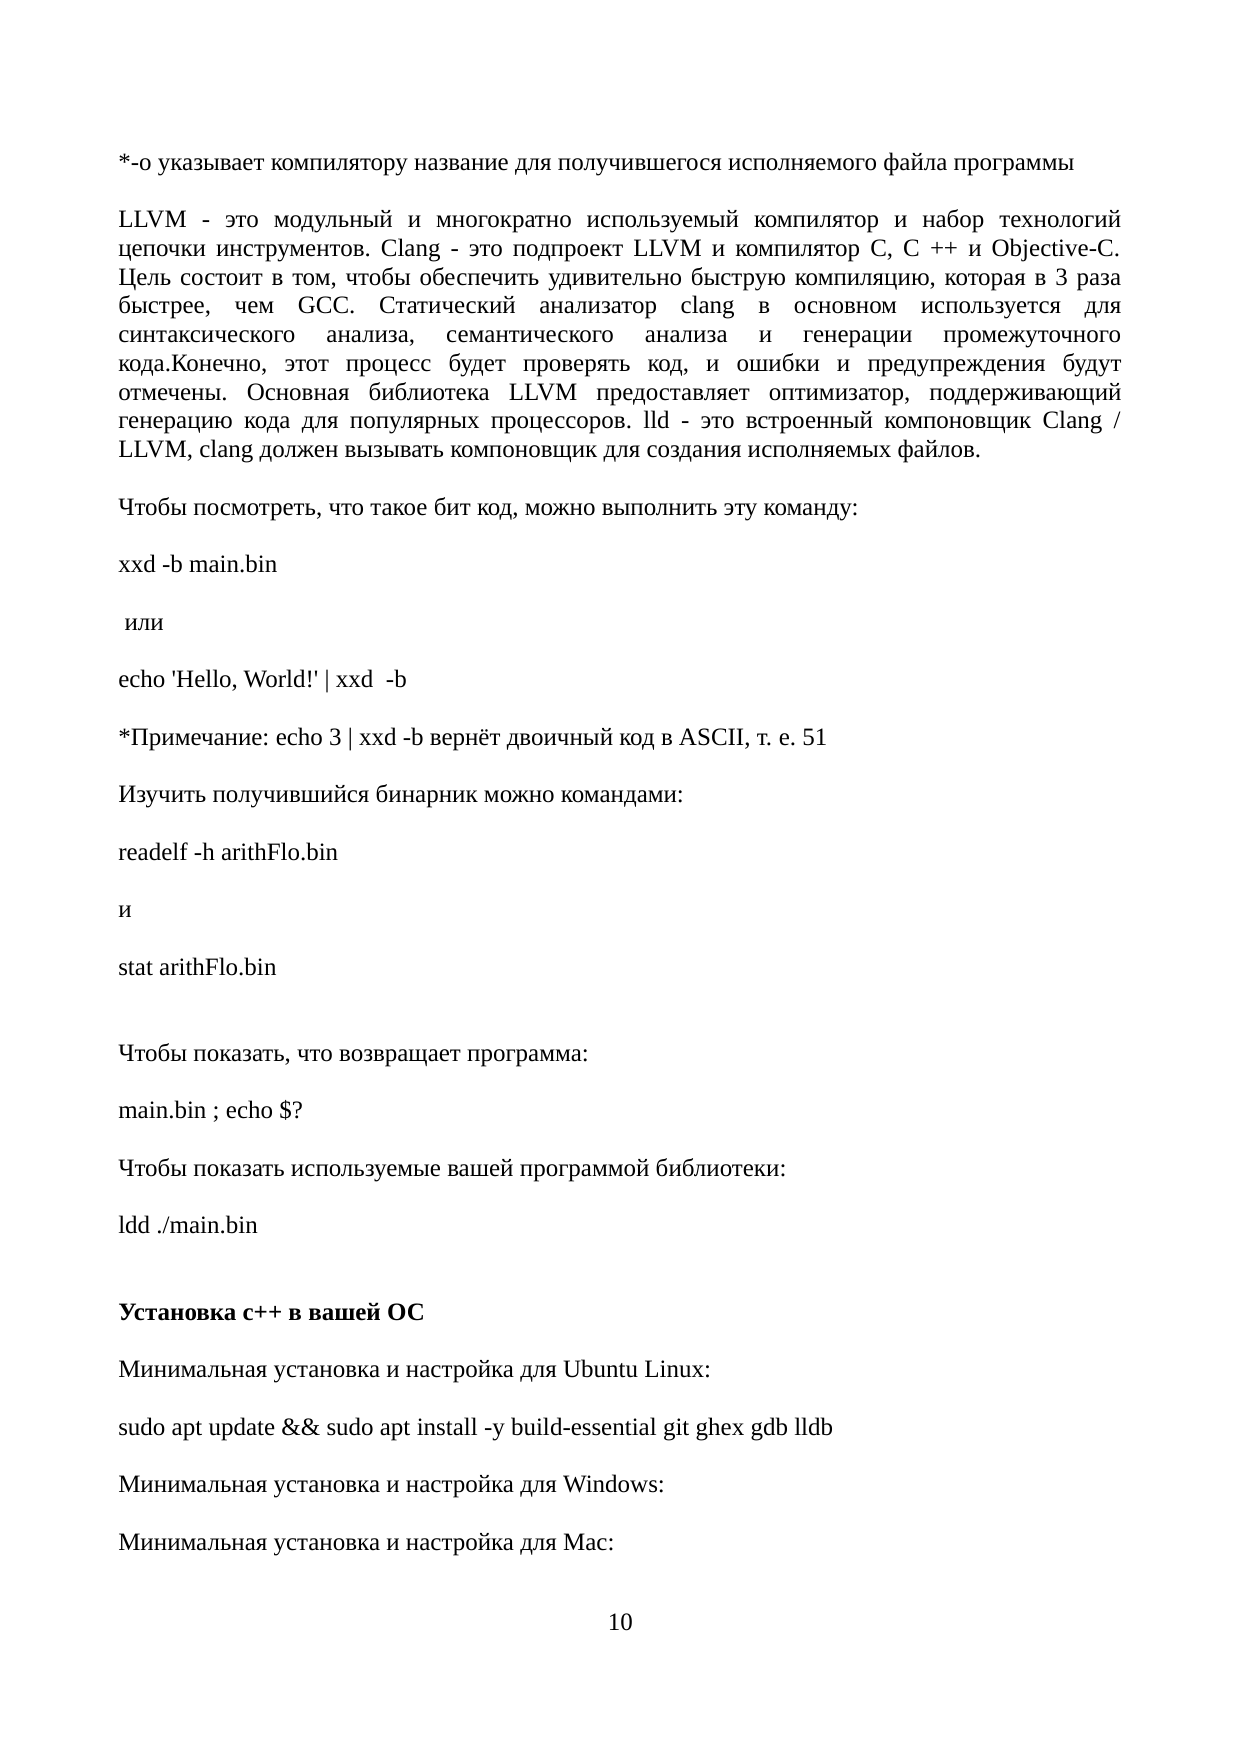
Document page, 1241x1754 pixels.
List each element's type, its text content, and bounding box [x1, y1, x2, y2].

text stat arithFlo.bin [118, 952, 1122, 981]
text sudo apt update && sudo apt install -y build-essential git ghex gdb lldb [118, 1412, 1122, 1441]
text readelf -h arithFlo.bin [118, 837, 1122, 866]
text echo 'Hello, World!' | xxd -b [118, 664, 1122, 693]
text Чтобы показать используемые вашей программой библиотеки: [118, 1153, 1122, 1182]
text или [118, 607, 1122, 636]
text и [118, 894, 1122, 923]
text *Примечание: echo 3 | xxd -b вернёт двоичный код в ASCII, т. е. 51 [118, 722, 1122, 751]
text Минимальная установка и настройка для Windows: [118, 1469, 1122, 1498]
text Чтобы показать, что возвращает программа: [118, 1038, 1122, 1067]
text xxd -b main.bin [118, 549, 1122, 578]
text main.bin ; echo $? [118, 1096, 1122, 1124]
text LLVM - это модульный и многократно используемый компилятор и набор технологий цепочки инструментов. Clang - это подпроект LLVM и компилятор C, C ++ и Objective-C. Цель состоит в том, чтобы обеспечить удивительно быструю компиляцию, которая в 3 раза быстрее, чем GCC. Статический анализатор clang в основном используется для синтаксического анализа, семантического анализа и генерации промежуточного кода.Конечно, этот процесс будет проверять код, и ошибки и предупреждения будут отмечены. Основная библиотека LLVM предоставляет оптимизатор, поддерживающий генерацию кода для популярных процессоров. lld - это встроенный компоновщик Clang / LLVM, clang должен вызывать компоновщик для создания исполняемых файлов. [118, 204, 1122, 463]
text ldd ./main.bin [118, 1211, 1122, 1239]
text Изучить получившийся бинарник можно командами: [118, 779, 1122, 808]
text Минимальная установка и настройка для Ubuntu Linux: [118, 1354, 1122, 1383]
text Установка c++ в вашей ОС [118, 1297, 1122, 1326]
text Чтобы посмотреть, что такое бит код, можно выполнить эту команду: [118, 492, 1122, 521]
text Минимальная установка и настройка для Mac: [118, 1527, 1122, 1556]
text *-o указывает компилятору название для получившегося исполняемого файла программы [118, 147, 1122, 176]
